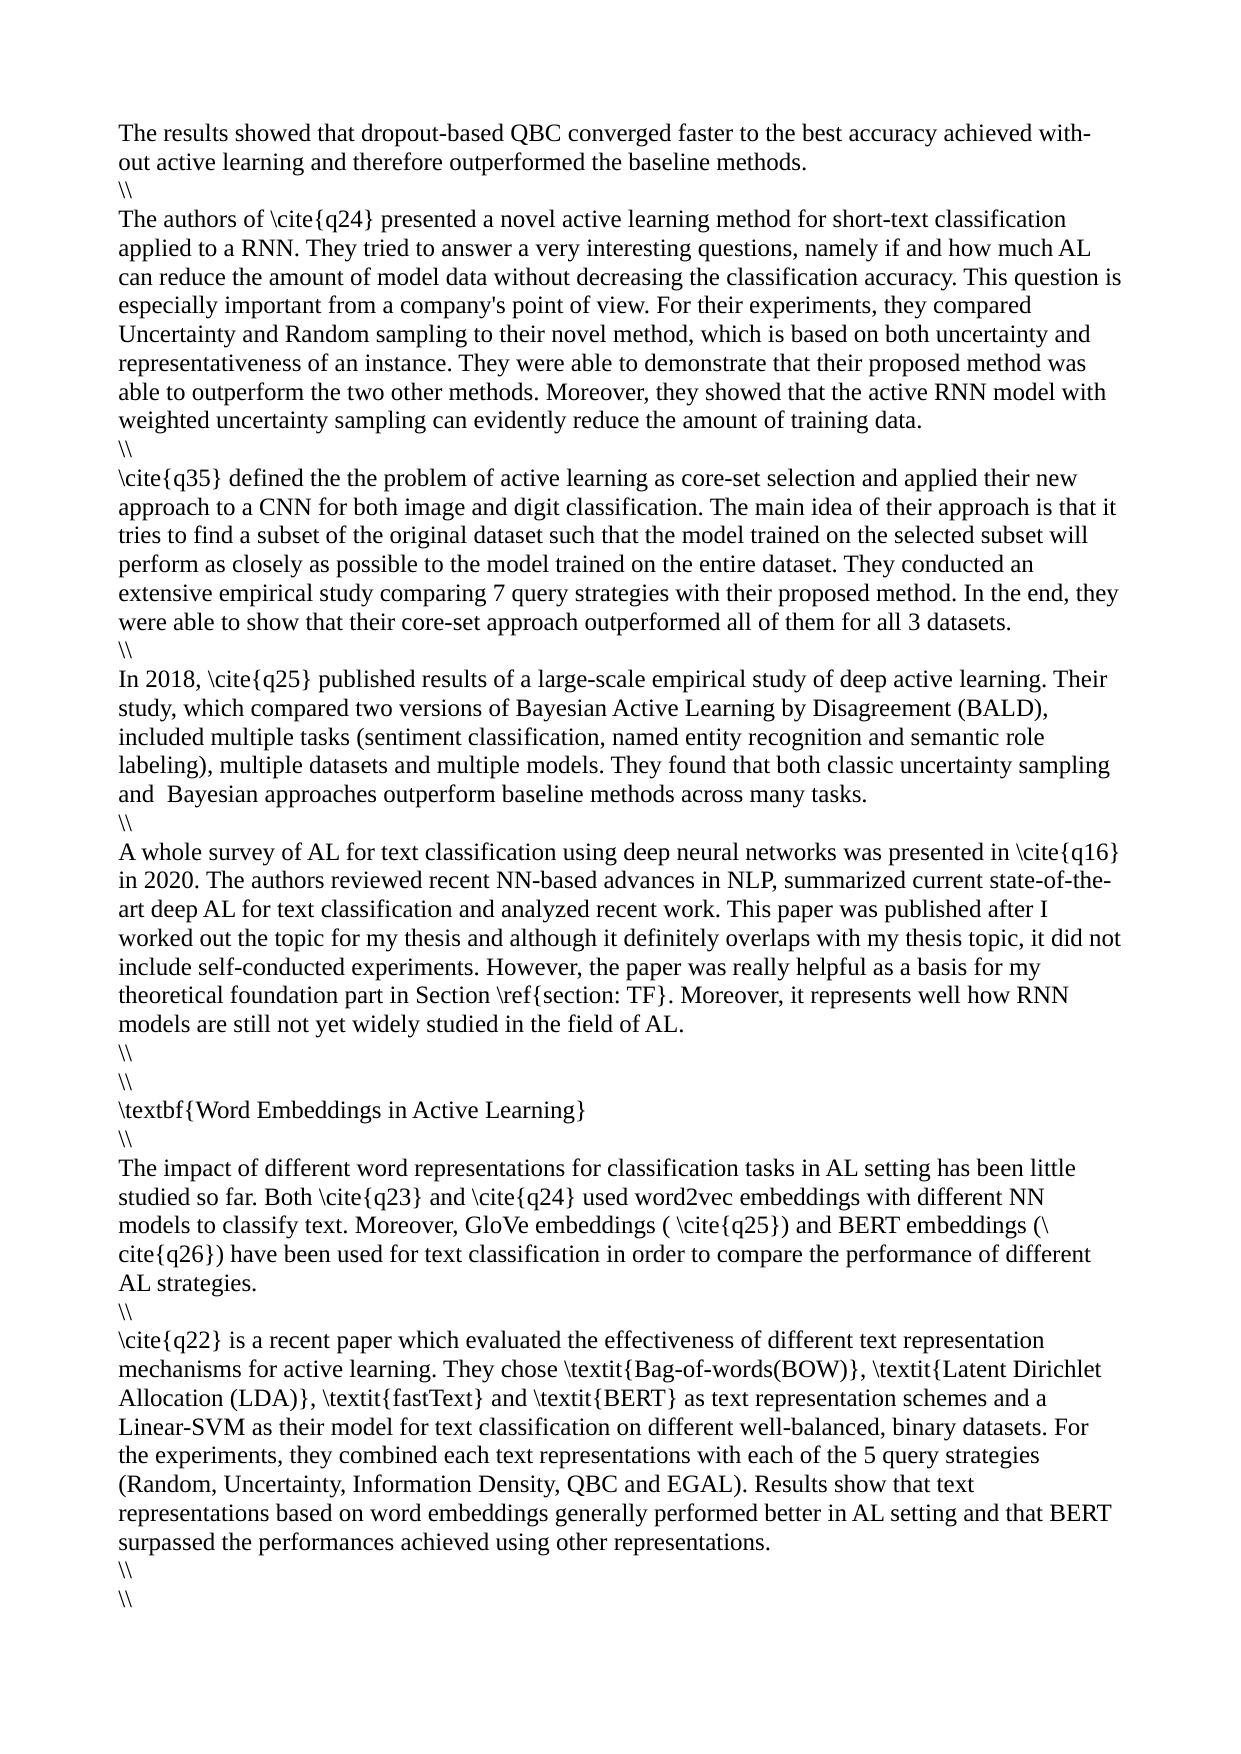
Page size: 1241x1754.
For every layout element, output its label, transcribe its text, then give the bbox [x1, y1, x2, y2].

text A whole survey of AL for text classification using deep neural networks was presented in \cite{q16} in 2020. The authors reviewed recent NN-based advances in NLP, summarized current state-of-the-art deep AL for text classification and analyzed recent work. This paper was published after I worked out the topic for my thesis and although it definitely overlaps with my thesis topic, it did not include self-conducted experiments. However, the paper was really helpful as a basis for my theoretical foundation part in Section \ref{section: TF}. Moreover, it represents well how RNN models are still not yet widely studied in the field of AL. [118, 837, 1122, 1038]
text \\ [118, 1584, 1122, 1613]
text The authors of \cite{q24} presented a novel active learning method for short-text classification applied to a RNN. They tried to answer a very interesting questions, namely if and how much AL can reduce the amount of model data without decreasing the classification accuracy. This question is especially important from a company's point of view. For their experiments, they compared Uncertainty and Random sampling to their novel method, which is based on both uncertainty and representativeness of an instance. They were able to demonstrate that their proposed method was able to outperform the two other methods. Moreover, they showed that the active RNN model with weighted uncertainty sampling can evidently reduce the amount of training data. [118, 204, 1122, 434]
text The impact of different word representations for classification tasks in AL setting has been little studied so far. Both \cite{q23} and \cite{q24} used word2vec embeddings with different NN models to classify text. Moreover, GloVe embeddings ( \cite{q25}) and BERT embeddings (\cite{q26}) have been used for text classification in order to compare the performance of different AL strategies. [118, 1153, 1122, 1297]
text \\ [118, 176, 1122, 204]
text \textbf{Word Embeddings in Active Learning} [118, 1096, 1122, 1124]
text \cite{q22} is a recent paper which evaluated the effectiveness of different text representation mechanisms for active learning. They chose \textit{Bag-of-words(BOW)}, \textit{Latent Dirichlet Allocation (LDA)}, \textit{fastText} and \textit{BERT} as text representation schemes and a Linear-SVM as their model for text classification on different well-balanced, binary datasets. For the experiments, they combined each text representations with each of the 5 query strategies (Random, Uncertainty, Information Density, QBC and EGAL). Results show that text representations based on word embeddings generally performed better in AL setting and that BERT surpassed the performances achieved using other representations. [118, 1326, 1122, 1556]
text \\ [118, 1124, 1122, 1153]
text The results showed that dropout-based QBC converged faster to the best accuracy achieved with-out active learning and therefore outperformed the baseline methods. [118, 118, 1122, 176]
text \cite{q35} defined the the problem of active learning as core-set selection and applied their new approach to a CNN for both image and digit classification. The main idea of their approach is that it tries to find a subset of the original dataset such that the model trained on the selected subset will perform as closely as possible to the model trained on the entire dataset. They conducted an extensive empirical study comparing 7 query strategies with their proposed method. In the end, they were able to show that their core-set approach outperformed all of them for all 3 datasets. [118, 463, 1122, 636]
text \\ [118, 636, 1122, 664]
text \\ [118, 808, 1122, 837]
text In 2018, \cite{q25} published results of a large-scale empirical study of deep active learning. Their study, which compared two versions of Bayesian Active Learning by Disagreement (BALD), included multiple tasks (sentiment classification, named entity recognition and semantic role labeling), multiple datasets and multiple models. They found that both classic uncertainty sampling and Bayesian approaches outperform baseline methods across many tasks. [118, 664, 1122, 808]
text \\ [118, 1067, 1122, 1096]
text \\ [118, 1038, 1122, 1067]
text \\ [118, 1297, 1122, 1326]
text \\ [118, 1556, 1122, 1584]
text \\ [118, 434, 1122, 463]
